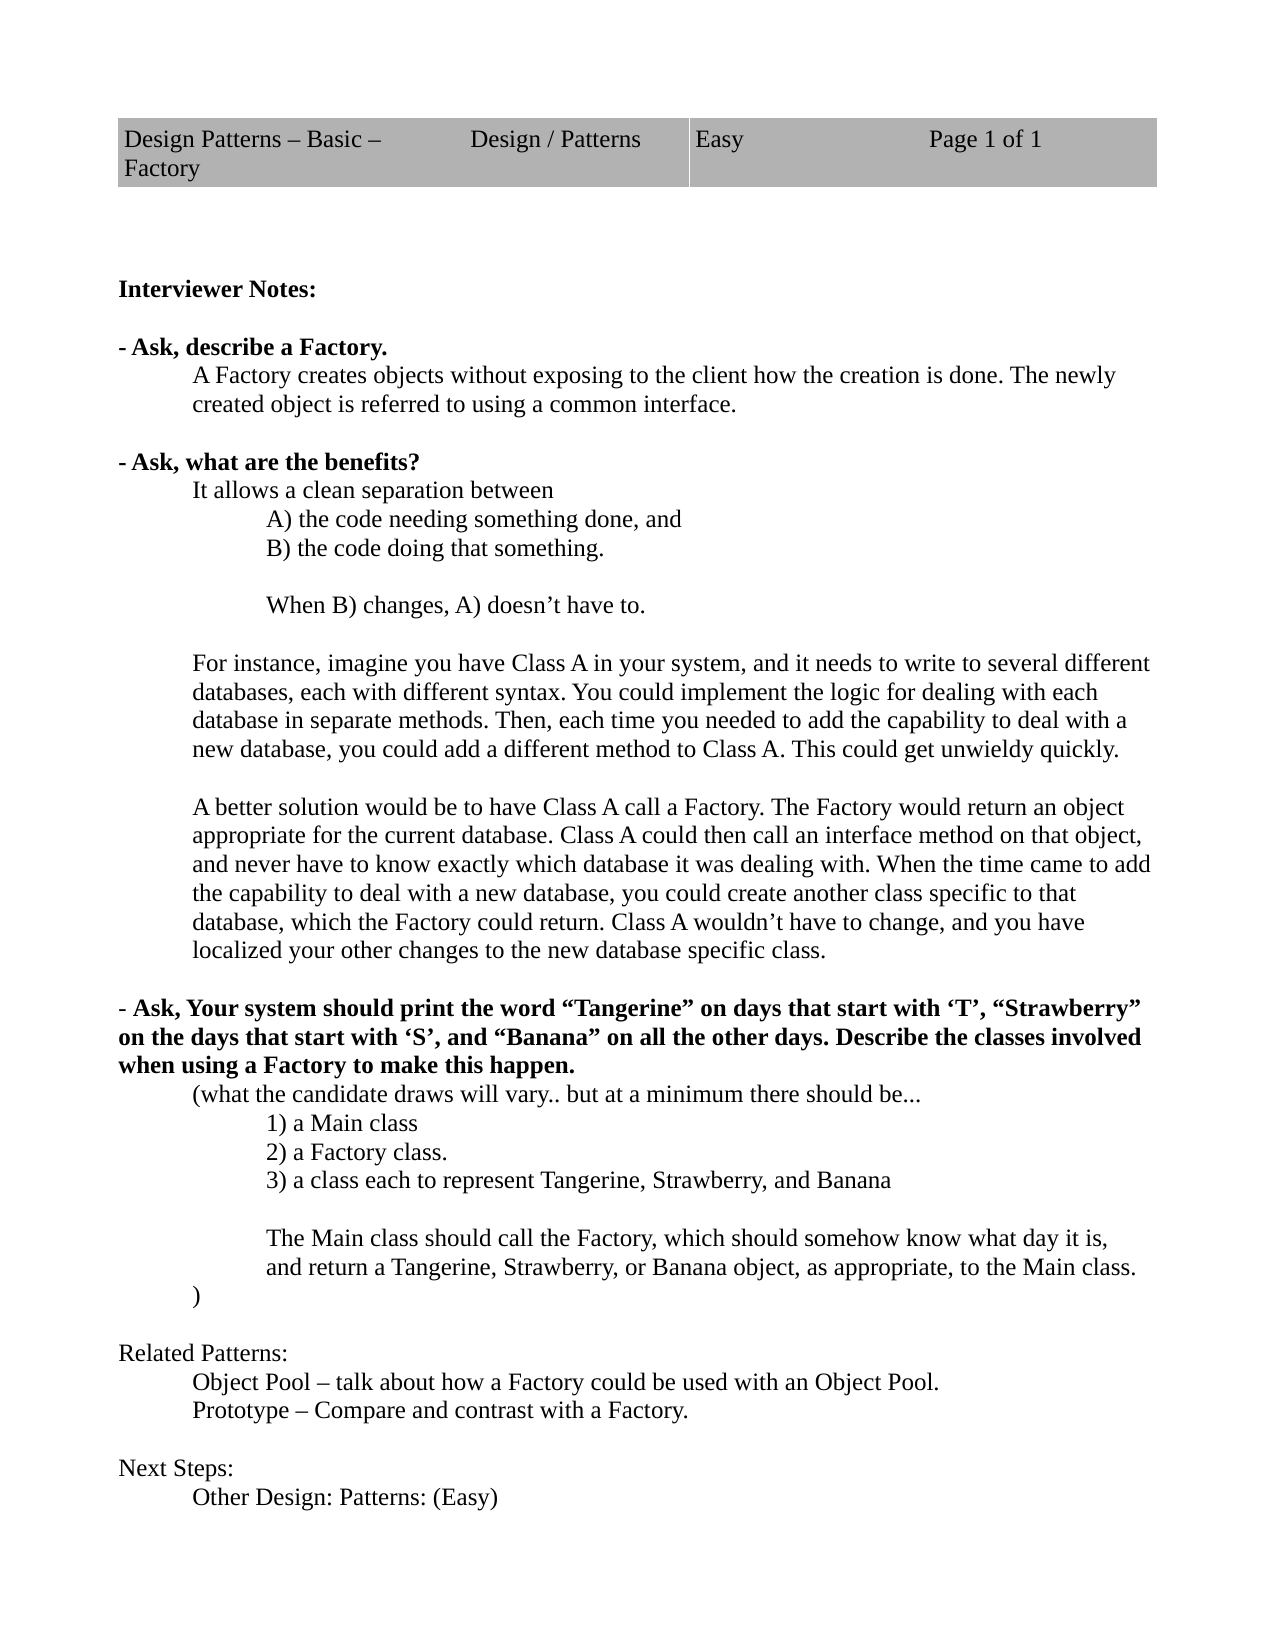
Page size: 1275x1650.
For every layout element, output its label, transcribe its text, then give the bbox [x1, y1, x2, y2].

text (what the candidate draws will vary.. but at a minimum there should be... [192, 1079, 1157, 1108]
text A Factory creates objects without exposing to the client how the creation is done. The newly created object is referred to using a common interface. [192, 360, 1157, 418]
text Next Steps: [118, 1453, 1157, 1482]
text B) the code doing that something. [192, 533, 1157, 562]
text ) [118, 1280, 1157, 1309]
text When B) changes, A) doesn’t have to. [192, 590, 1157, 619]
text - Ask, what are the benefits? [118, 447, 1157, 475]
text and return a Tangerine, Strawberry, or Banana object, as appropriate, to the Main class. [266, 1252, 1157, 1280]
text Interviewer Notes: [118, 274, 1157, 303]
text A better solution would be to have Class A call a Factory. The Factory would return an object appropriate for the current database. Class A could then call an interface method on that object, and never have to know exactly which database it was dealing with. When the time came to add the capability to deal with a new database, you could create another class specific to that database, which the Factory could return. Class A wouldn’t have to change, and you have localized your other changes to the new database specific class. [192, 792, 1157, 964]
text 2) a Factory class. [266, 1137, 1157, 1165]
text Other Design: Patterns: (Easy) [118, 1482, 1157, 1510]
text Related Patterns: [118, 1338, 1157, 1367]
text It allows a clean separation between [192, 475, 1157, 504]
text 1) a Main class [192, 1108, 1157, 1137]
text Prototype – Compare and contrast with a Factory. [118, 1395, 1157, 1424]
text Object Pool – talk about how a Factory could be used with an Object Pool. [118, 1367, 1157, 1395]
text The Main class should call the Factory, which should somehow know what day it is, [266, 1223, 1157, 1252]
text 3) a class each to represent Tangerine, Strawberry, and Banana [266, 1165, 1157, 1194]
text - Ask, Your system should print the word “Tangerine” on days that start with ‘T’, “Strawberry” on the days that start with ‘S’, and “Banana” on all the other days. Describe the classes involved when using a Factory to make this happen. [118, 993, 1157, 1079]
text For instance, imagine you have Class A in your system, and it needs to write to several different databases, each with different syntax. You could implement the logic for dealing with each database in separate methods. Then, each time you needed to add the capability to deal with a new database, you could add a different method to Class A. This could get unwieldy quickly. [192, 648, 1157, 763]
text A) the code needing something done, and [192, 504, 1157, 533]
text - Ask, describe a Factory. [118, 332, 1157, 360]
